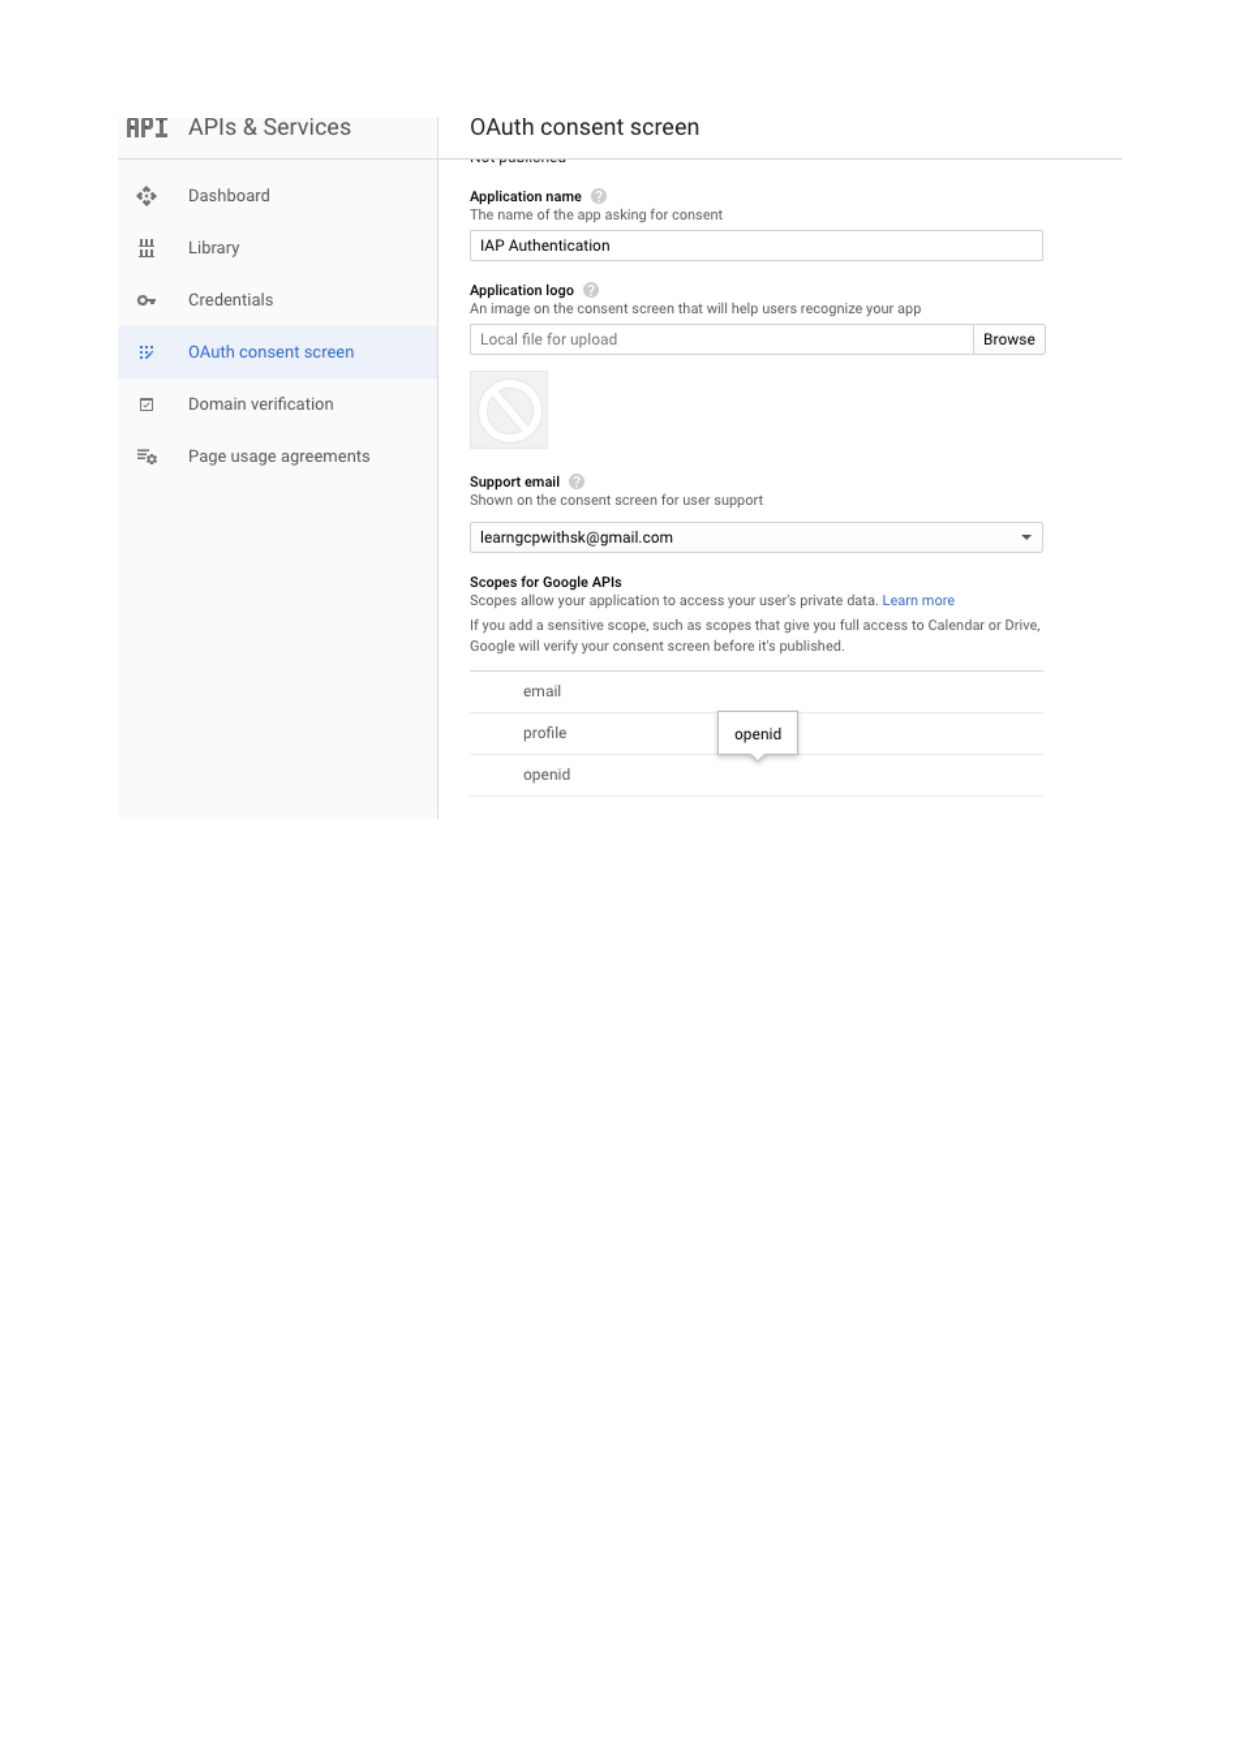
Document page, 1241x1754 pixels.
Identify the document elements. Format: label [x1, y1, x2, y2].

picture [118, 118, 1123, 819]
